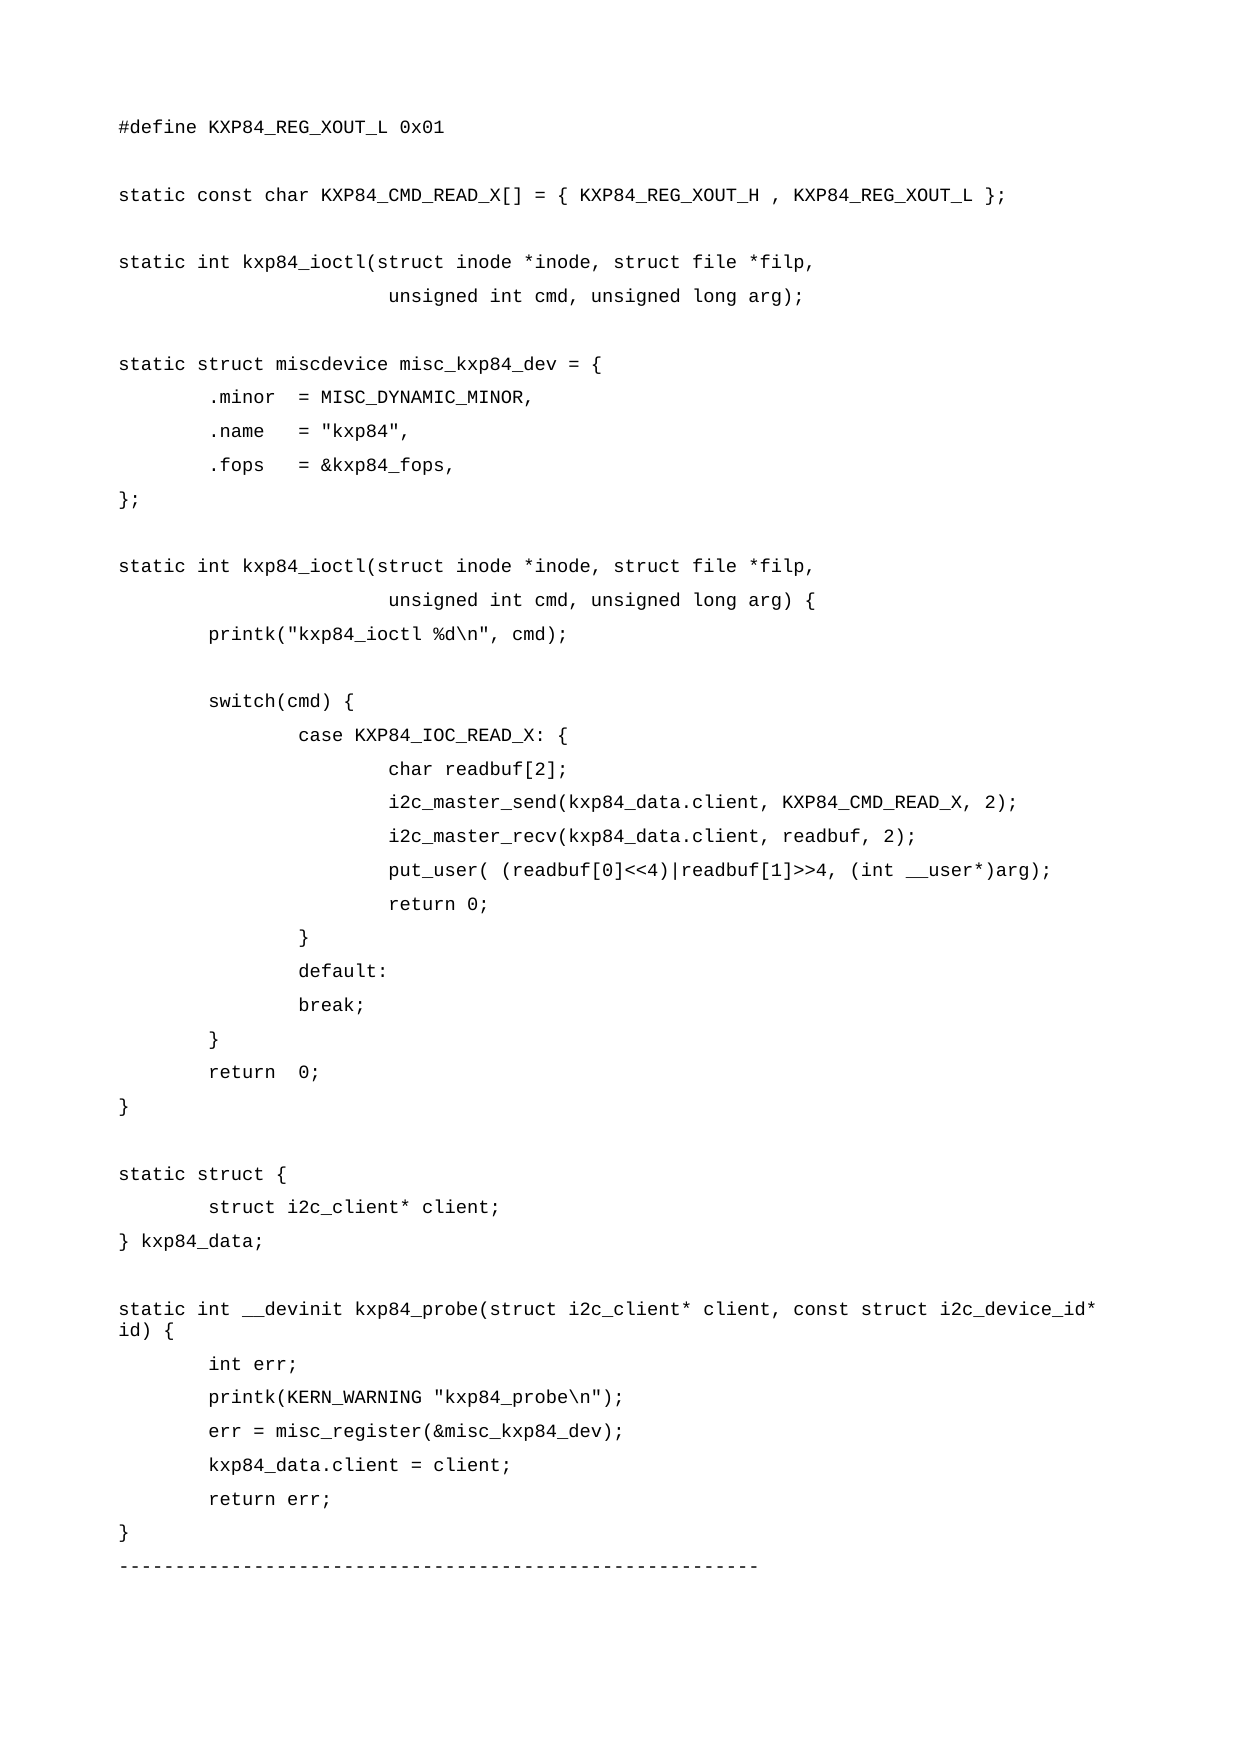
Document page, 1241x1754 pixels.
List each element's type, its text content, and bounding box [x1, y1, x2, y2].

text } [118, 1523, 1122, 1544]
text break; [118, 996, 1122, 1017]
text err = misc_register(&misc_kxp84_dev); [118, 1422, 1122, 1443]
text static struct { [118, 1164, 1122, 1186]
text } [118, 1097, 1122, 1118]
text default: [118, 962, 1122, 983]
text case KXP84_IOC_READ_X: { [118, 726, 1122, 747]
text static int __devinit kxp84_probe(struct i2c_client* client, const struct i2c_device_id* id) { [118, 1299, 1122, 1342]
text printk(KERN_WARNING "kxp84_probe\n"); [118, 1388, 1122, 1409]
text printk("kxp84_ioctl %d\n", cmd); [118, 624, 1122, 646]
text i2c_master_send(kxp84_data.client, KXP84_CMD_READ_X, 2); [118, 793, 1122, 814]
text return 0; [118, 894, 1122, 916]
text i2c_master_recv(kxp84_data.client, readbuf, 2); [118, 827, 1122, 848]
text #define KXP84_REG_XOUT_L 0x01 [118, 118, 1122, 139]
text } kxp84_data; [118, 1232, 1122, 1253]
text kxp84_data.client = client; [118, 1456, 1122, 1477]
text unsigned int cmd, unsigned long arg); [118, 287, 1122, 308]
text int err; [118, 1354, 1122, 1376]
text }; [118, 489, 1122, 511]
text switch(cmd) { [118, 692, 1122, 713]
text static int kxp84_ioctl(struct inode *inode, struct file *filp, [118, 253, 1122, 274]
text --------------------------------------------------------- [118, 1557, 1122, 1578]
text .name = "kxp84", [118, 422, 1122, 443]
text put_user( (readbuf[0]<<4)|readbuf[1]>>4, (int __user*)arg); [118, 861, 1122, 882]
text struct i2c_client* client; [118, 1198, 1122, 1219]
text static struct miscdevice misc_kxp84_dev = { [118, 354, 1122, 376]
text static int kxp84_ioctl(struct inode *inode, struct file *filp, [118, 557, 1122, 578]
text } [118, 1029, 1122, 1051]
text .fops = &kxp84_fops, [118, 456, 1122, 477]
text return 0; [118, 1063, 1122, 1084]
text } [118, 928, 1122, 949]
text .minor = MISC_DYNAMIC_MINOR, [118, 388, 1122, 409]
text static const char KXP84_CMD_READ_X[] = { KXP84_REG_XOUT_H , KXP84_REG_XOUT_L }; [118, 186, 1122, 207]
text unsigned int cmd, unsigned long arg) { [118, 591, 1122, 612]
text return err; [118, 1489, 1122, 1511]
text char readbuf[2]; [118, 759, 1122, 781]
